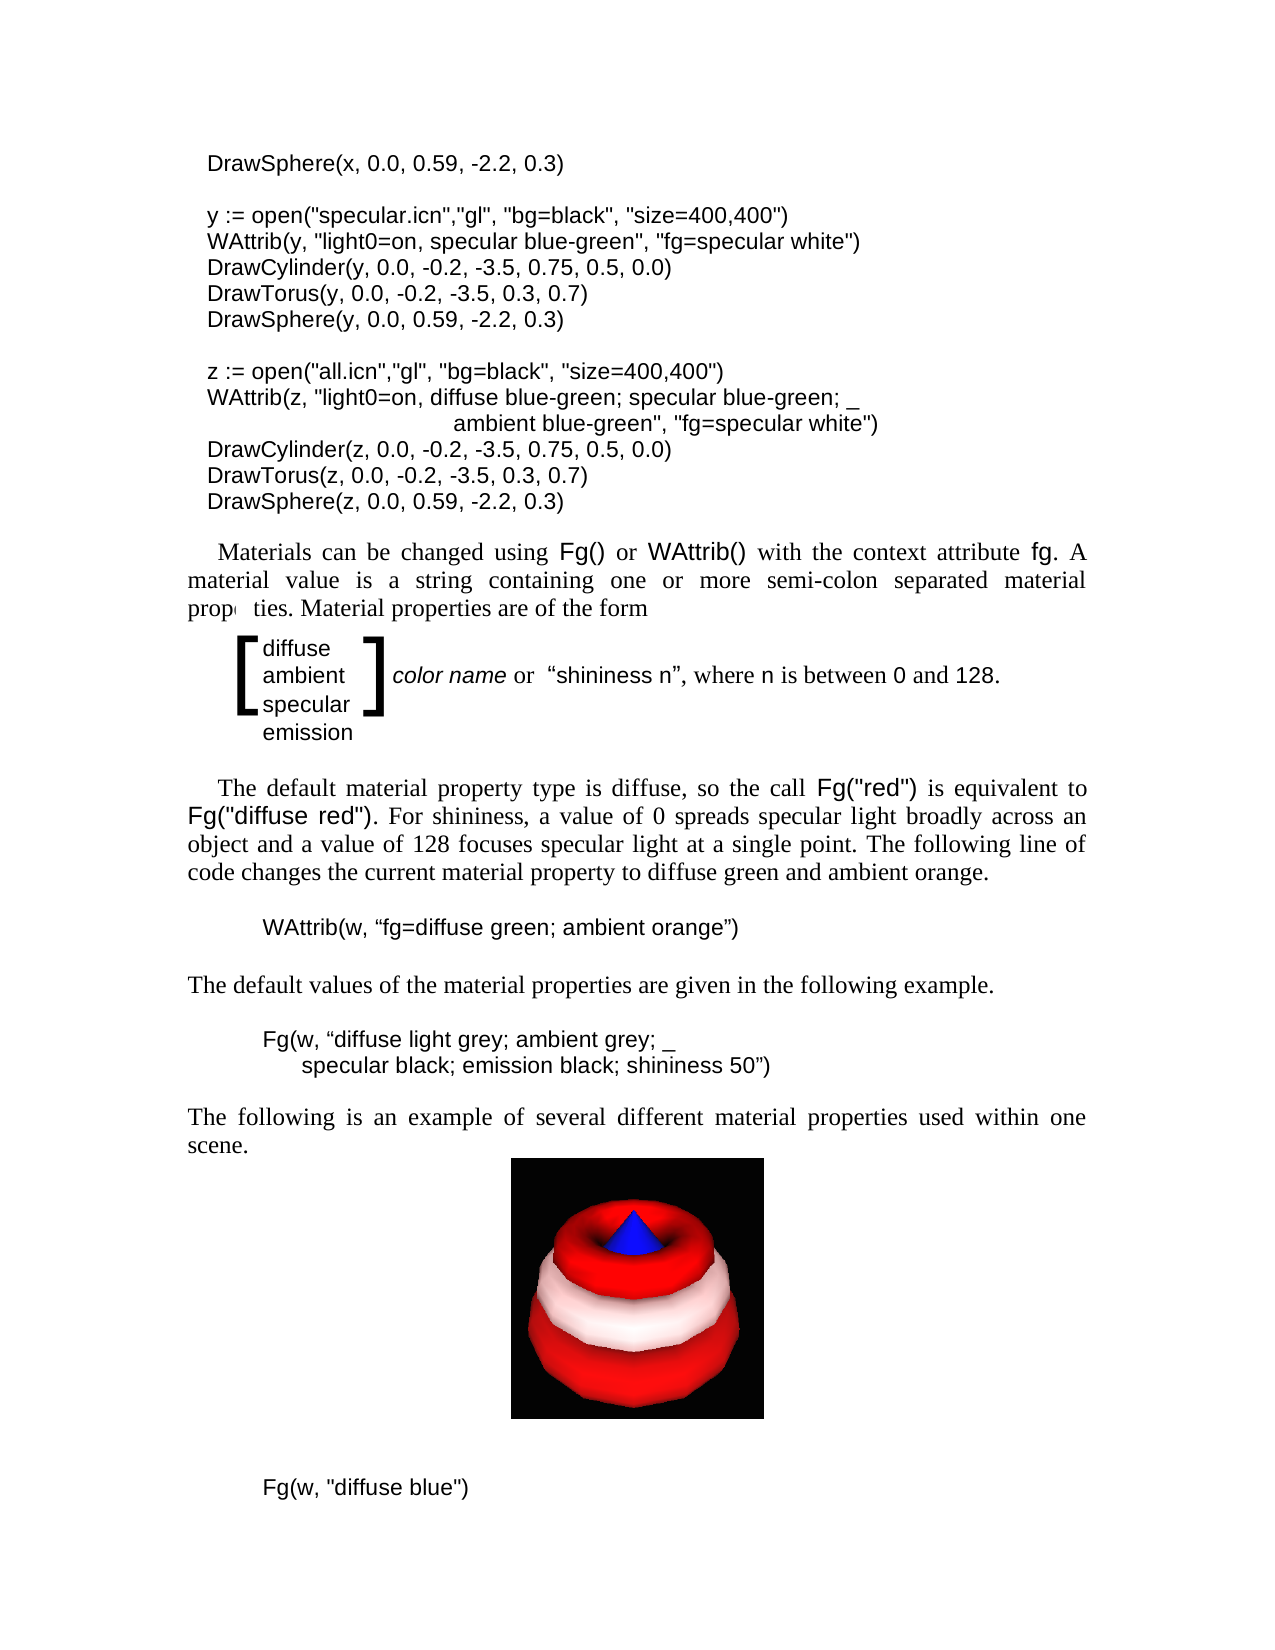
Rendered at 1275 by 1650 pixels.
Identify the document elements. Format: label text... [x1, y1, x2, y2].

text DrawTorus(z, 0.0, -0.2, -3.5, 0.3, 0.7) [187, 462, 1087, 488]
text Materials can be changed using Fg() or WAttrib() with the context attribute fg. A material value is a string containing one or more semi-colon separated material properties. Material properties are of the form [187, 538, 1087, 622]
picture [511, 1158, 764, 1419]
text DrawSphere(z, 0.0, 0.59, -2.2, 0.3) [187, 488, 1087, 514]
text The default values of the material properties are given in the following example. [187, 971, 1087, 998]
text WAttrib(w, “fg=diffuse green; ambient orange”) [187, 914, 1087, 942]
text ambient color name or “shininess n”, where n is between 0 and 128. [389, 661, 1087, 691]
text DrawCylinder(y, 0.0, -0.2, -3.5, 0.75, 0.5, 0.0) [187, 254, 1087, 280]
text DrawCylinder(z, 0.0, -0.2, -3.5, 0.75, 0.5, 0.0) [187, 436, 1087, 462]
text ambient blue-green", "fg=specular white") [187, 410, 1087, 436]
text ambient color name or “shininess n”, where n is between 0 and 128. [255, 661, 364, 691]
text diffuse [255, 635, 364, 661]
text Fg(w, “diffuse light grey; ambient grey; _ [187, 1027, 1087, 1053]
text WAttrib(y, "light0=on, specular blue-green", "fg=specular white") [187, 228, 1087, 254]
text y := open("specular.icn","gl", "bg=black", "size=400,400") [187, 202, 1087, 228]
text DrawSphere(y, 0.0, 0.59, -2.2, 0.3) [187, 306, 1087, 332]
text [389, 691, 1087, 720]
text [389, 635, 1087, 661]
text Fg(w, "diffuse blue") [187, 1474, 1087, 1500]
text The default material property type is diffuse, so the call Fg("red") is equivalent to Fg("diffuse red"). For shininess, a value of 0 spreads specular light broadly across an object and a value of 128 focuses specular light at a single point. The following line of code changes the current material property to diffuse green and ambient orange. [187, 774, 1087, 886]
text The following is an example of several different material properties used within one scene. [187, 1103, 1087, 1159]
text ambient color name or “shininess n”, where n is between 0 and 128. [187, 661, 235, 691]
text specular black; emission black; shininess 50”) [187, 1053, 1087, 1079]
text [187, 635, 235, 661]
text WAttrib(z, "light0=on, diffuse blue-green; specular blue-green; _ [187, 384, 1087, 410]
text DrawTorus(y, 0.0, -0.2, -3.5, 0.3, 0.7) [187, 280, 1087, 306]
text [187, 691, 235, 720]
text z := open("all.icn","gl", "bg=black", "size=400,400") [187, 358, 1087, 384]
text DrawSphere(x, 0.0, 0.59, -2.2, 0.3) [187, 150, 1087, 176]
text emission [187, 720, 1087, 746]
text specular [255, 691, 364, 720]
